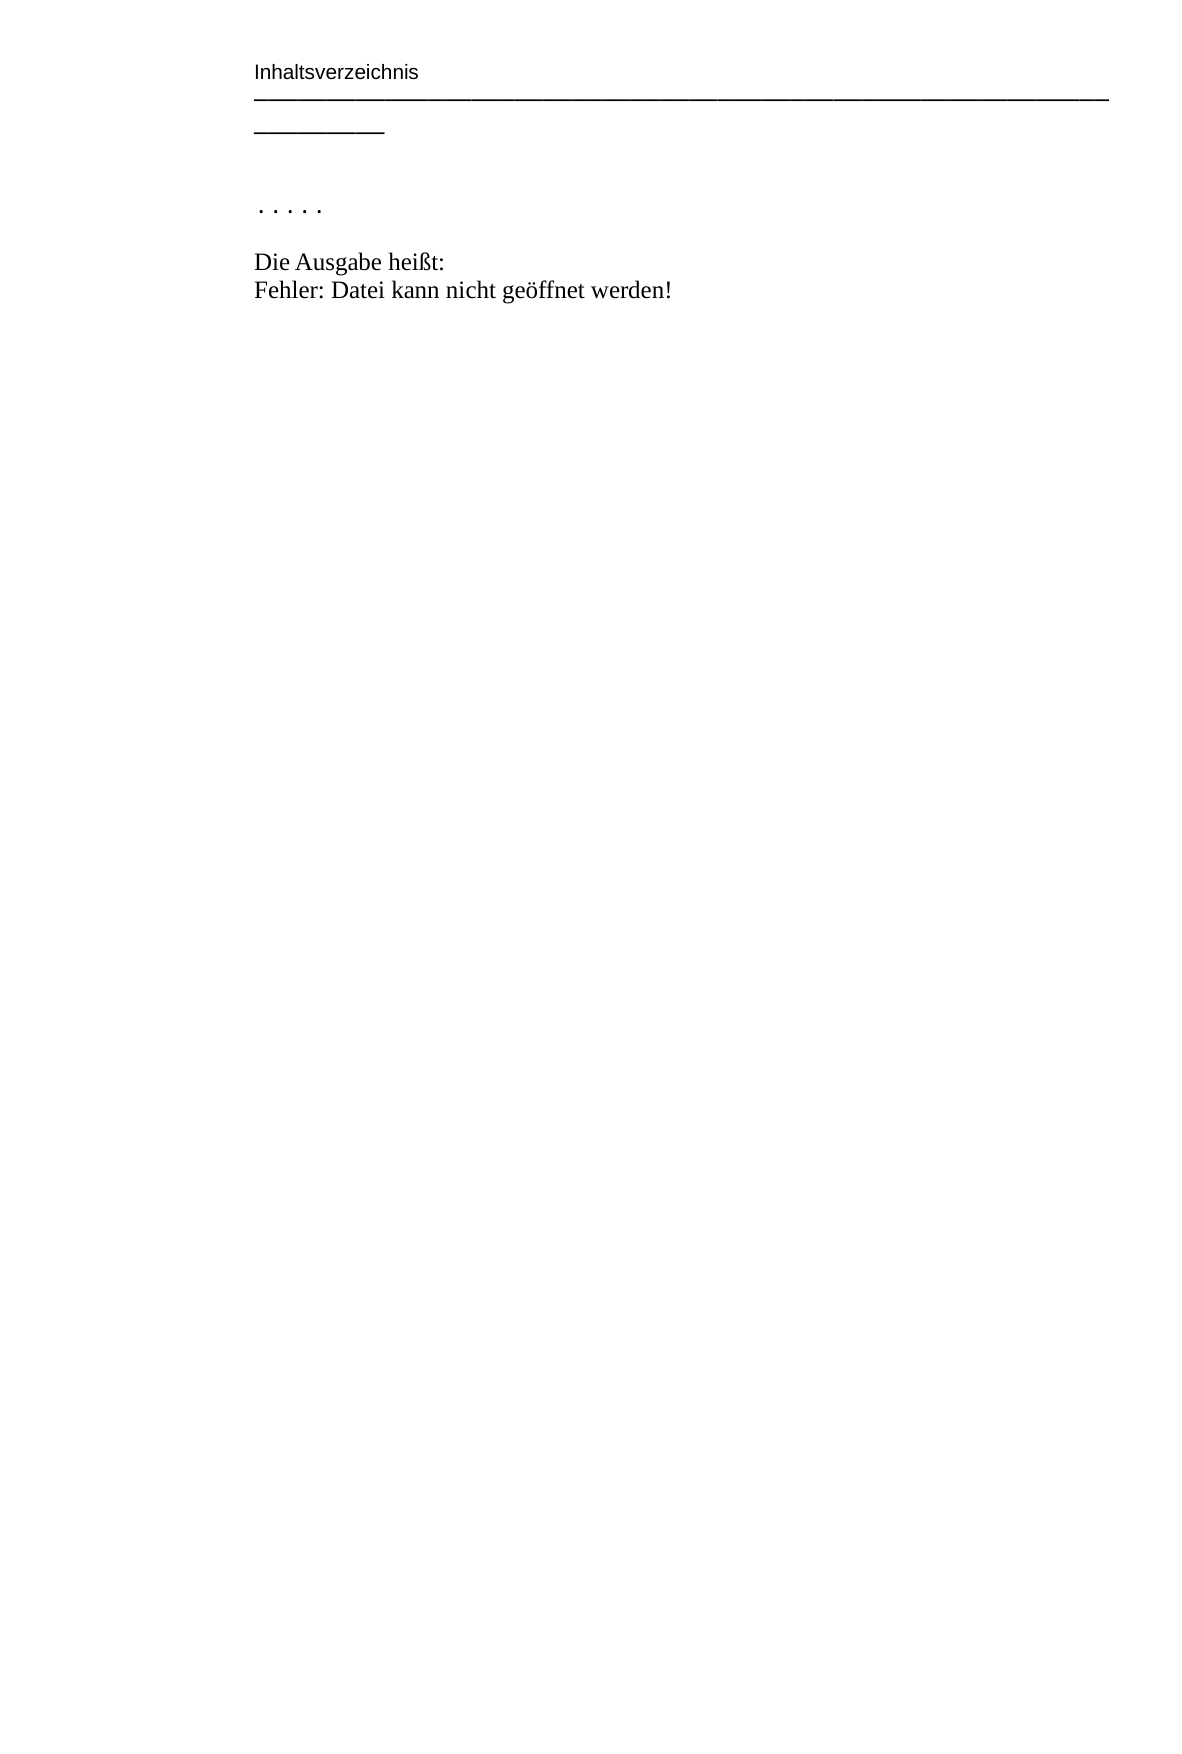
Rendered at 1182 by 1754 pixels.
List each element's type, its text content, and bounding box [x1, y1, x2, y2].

text Die Ausgabe heißt: [254, 248, 1110, 276]
text Fehler: Datei kann nicht geöffnet werden! [254, 276, 1110, 304]
list ..... [254, 188, 1110, 221]
